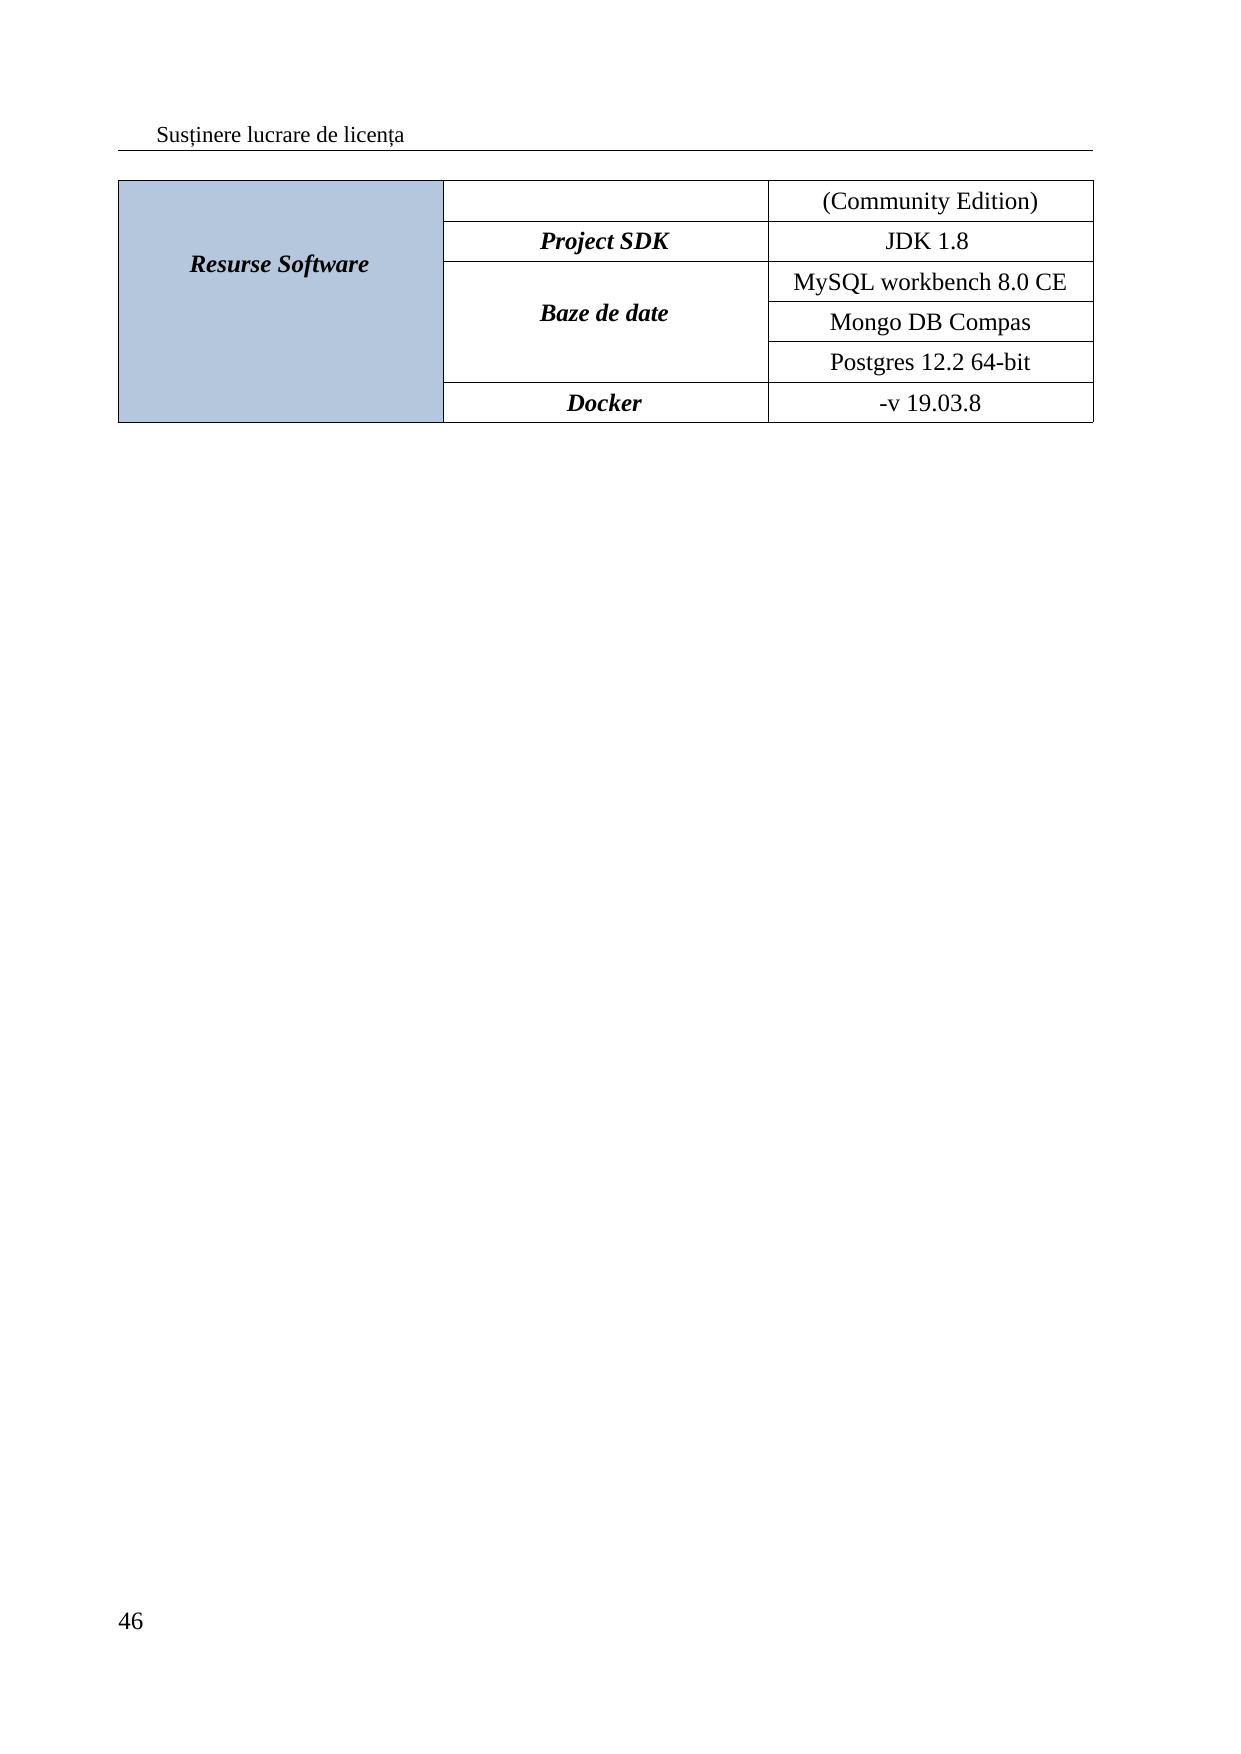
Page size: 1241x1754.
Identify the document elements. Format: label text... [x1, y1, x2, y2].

table_cell Resurse Software [119, 181, 443, 422]
table_cell -v 19.03.8 [769, 383, 1093, 422]
table_cell MySQL workbench 8.0 CE [769, 262, 1093, 301]
table_cell [444, 181, 768, 221]
table_cell Baze de date [444, 262, 768, 382]
table_cell Docker [444, 383, 768, 422]
table_cell Project SDK [444, 222, 768, 261]
table_cell JDK 1.8 [769, 222, 1093, 261]
table_cell Mongo DB Compas [769, 302, 1093, 341]
table_cell (Community Edition) [769, 181, 1093, 221]
table_cell Postgres 12.2 64-bit [769, 342, 1093, 382]
